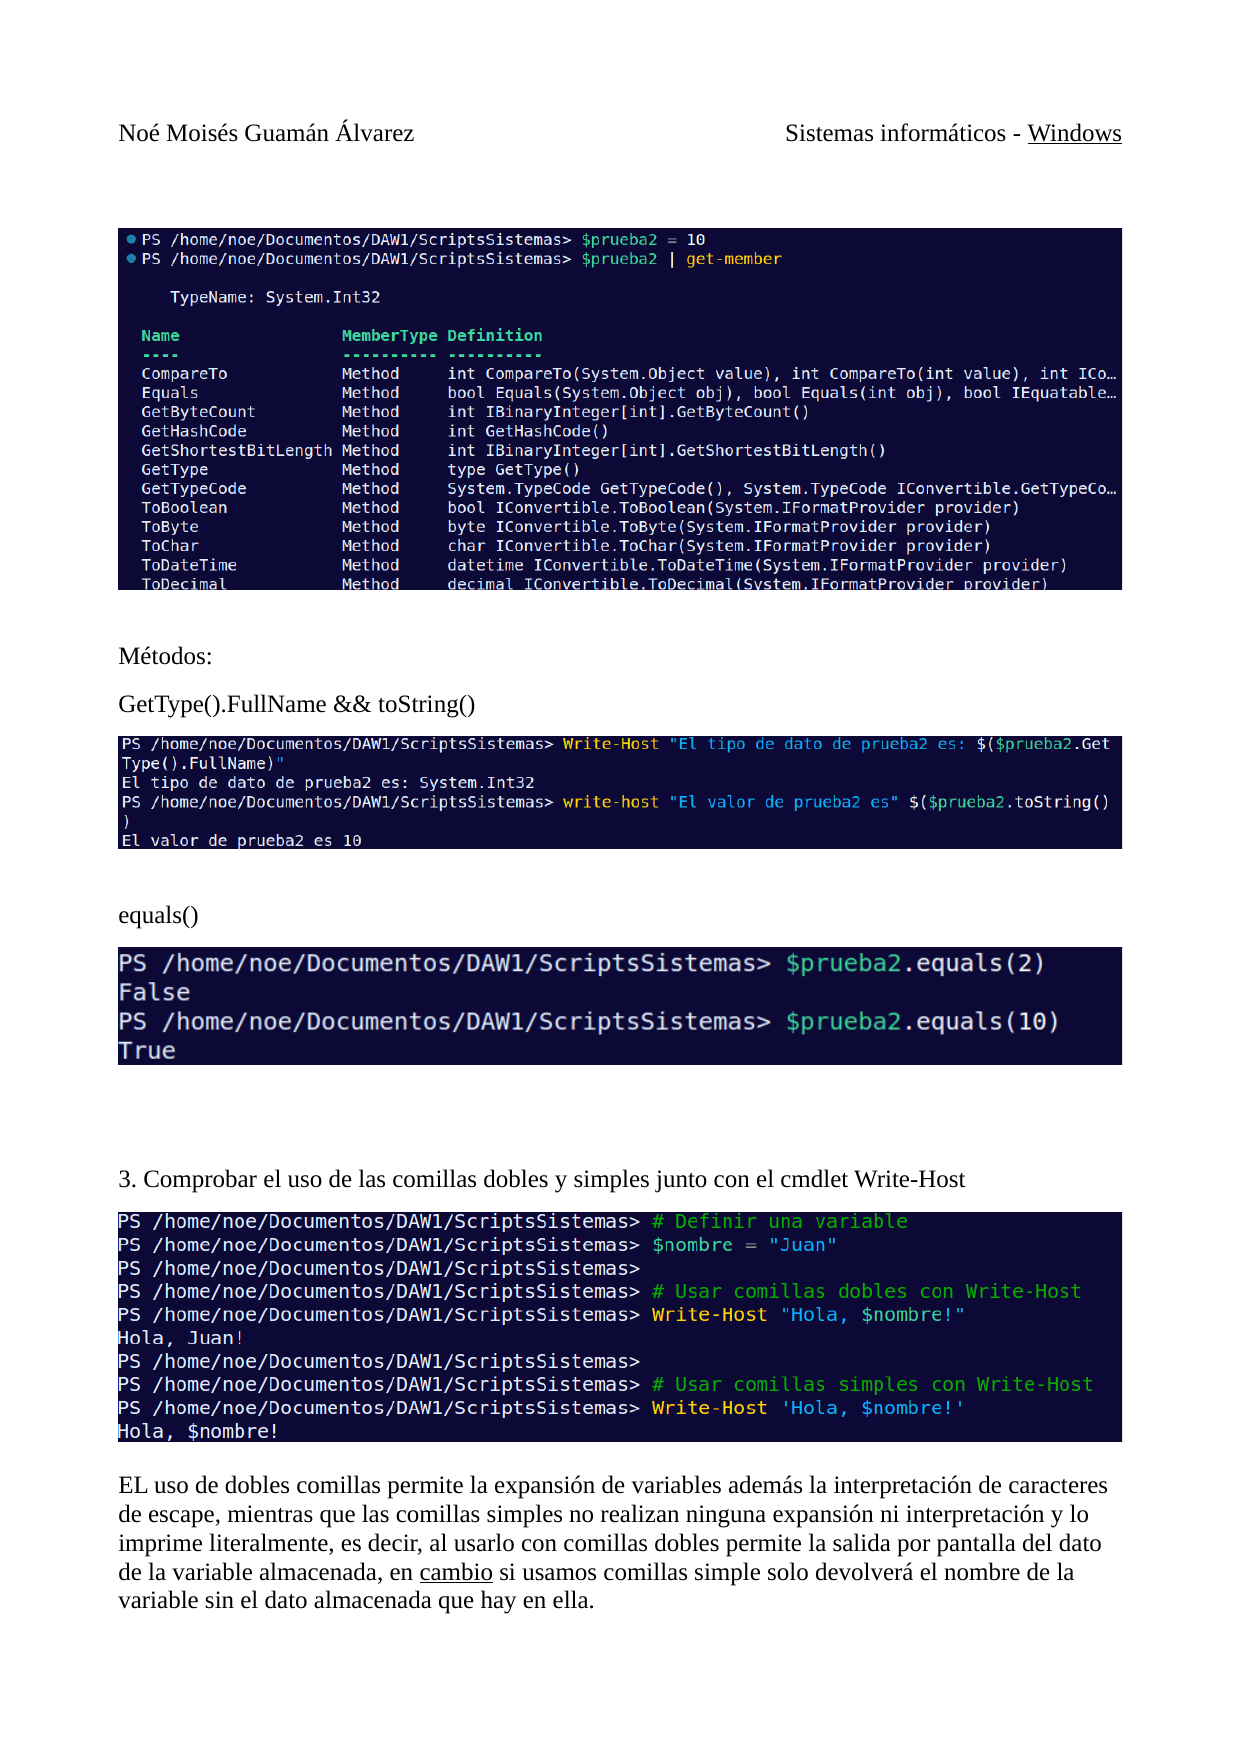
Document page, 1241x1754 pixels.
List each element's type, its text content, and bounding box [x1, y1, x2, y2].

text 3. Comprobar el uso de las comillas dobles y simples junto con el cmdlet Write-Host [118, 1164, 1122, 1193]
picture [118, 228, 1123, 590]
text EL uso de dobles comillas permite la expansión de variables además la interpretación de caracteres de escape, mientras que las comillas simples no realizan ninguna expansión ni interpretación y lo imprime literalmente, es decir, al usarlo con comillas dobles permite la salida por pantalla del dato de la variable almacenada, en cambio si usamos comillas simple solo devolverá el nombre de la variable sin el dato almacenada que hay en ella. [118, 1471, 1122, 1614]
text Métodos: [118, 641, 1122, 670]
picture [118, 1212, 1123, 1442]
picture [118, 947, 1123, 1065]
text equals() [118, 900, 1122, 929]
text GetType().FullName && toString() [118, 689, 1122, 718]
picture [118, 736, 1123, 849]
